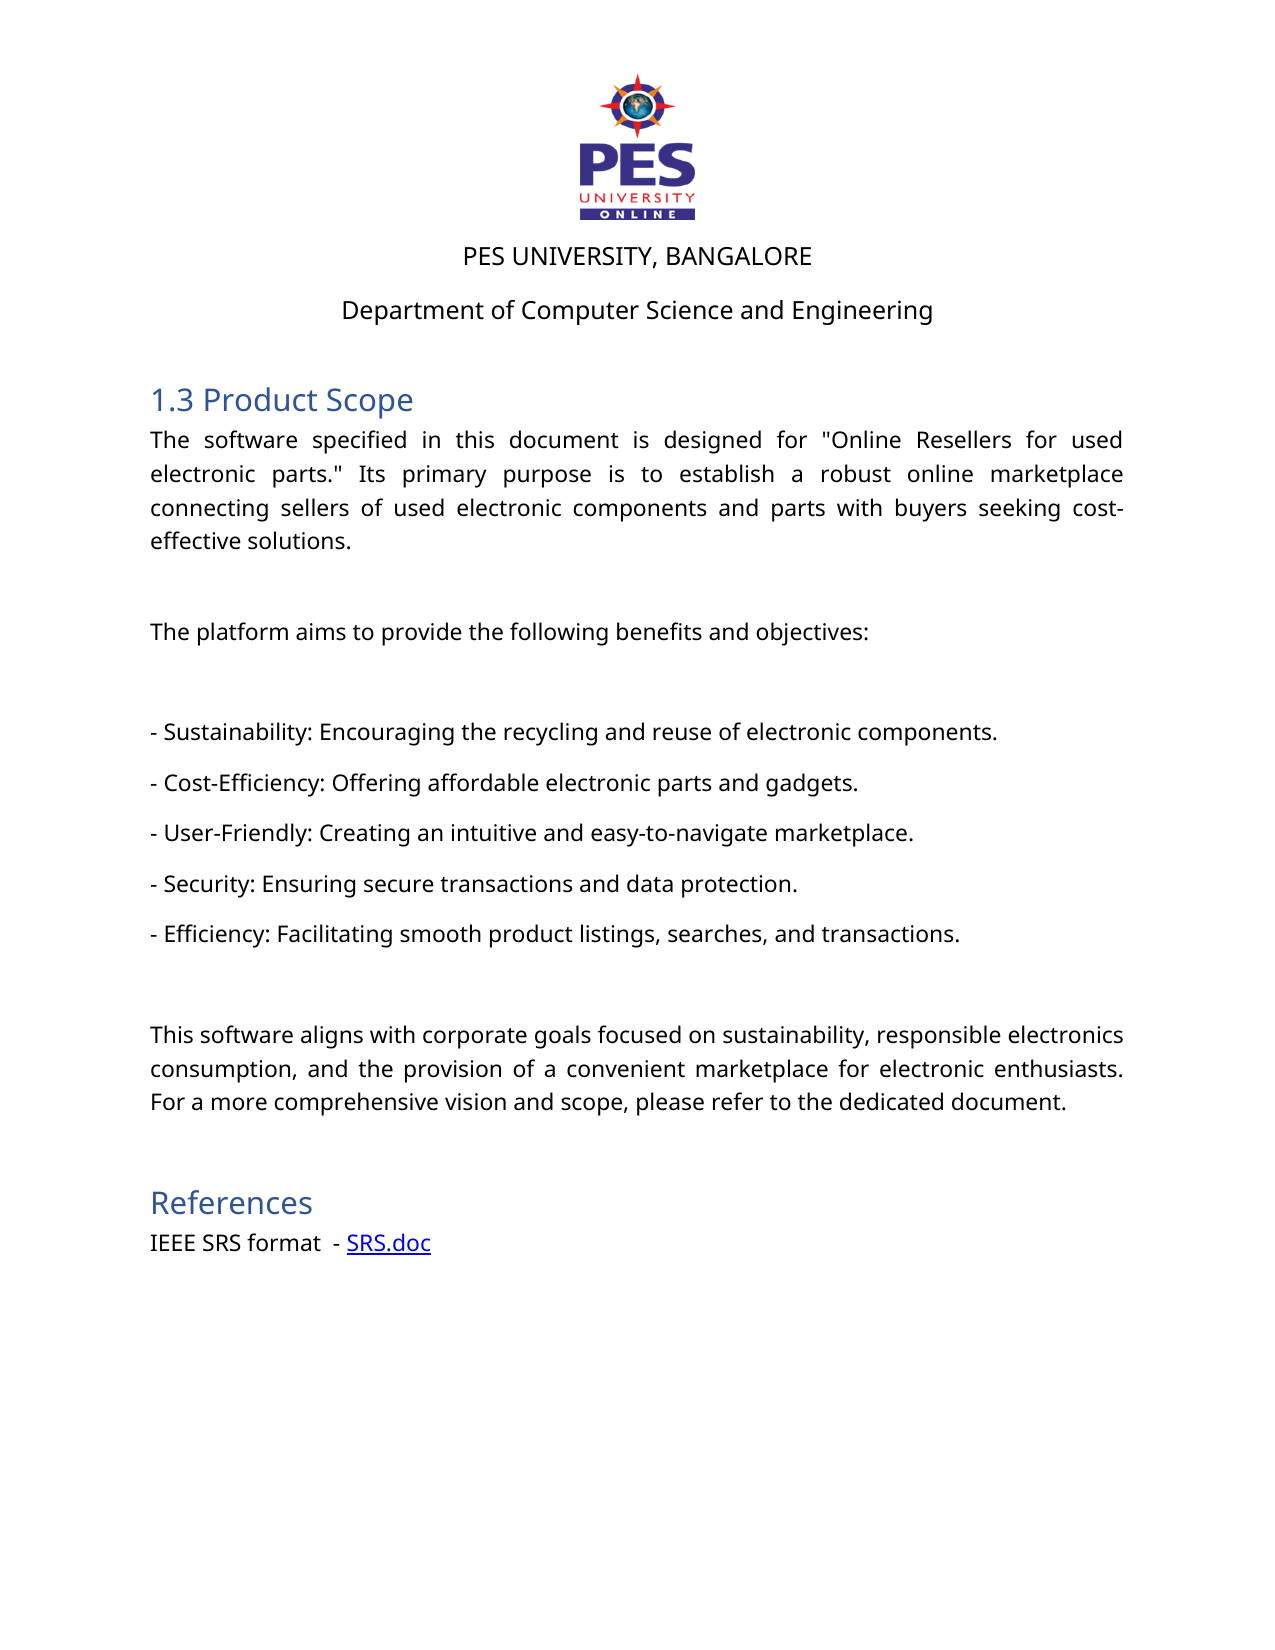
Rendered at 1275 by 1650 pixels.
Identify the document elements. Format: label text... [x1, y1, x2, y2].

subtitle This software aligns with corporate goals focused on sustainability, responsible electronics consumption, and the provision of a convenient marketplace for electronic enthusiasts. For a more comprehensive vision and scope, please refer to the dedicated document. [150, 1019, 1125, 1118]
subtitle 1.3 Product Scope [150, 378, 1125, 421]
subtitle The software specified in this document is designed for "Online Resellers for used electronic parts." Its primary purpose is to establish a robust online marketplace connecting sellers of used electronic components and parts with buyers seeking cost-effective solutions. [150, 424, 1125, 557]
picture [580, 73, 695, 220]
subtitle The platform aims to provide the following benefits and objectives: [150, 616, 1125, 647]
subtitle IEEE SRS format - SRS.doc [150, 1227, 1125, 1258]
subtitle - Efficiency: Facilitating smooth product listings, searches, and transactions. [150, 918, 1125, 949]
subtitle References [150, 1181, 1125, 1223]
subtitle - User-Friendly: Creating an intuitive and easy-to-navigate marketplace. [150, 817, 1125, 848]
subtitle - Security: Ensuring secure transactions and data protection. [150, 868, 1125, 899]
subtitle - Cost-Efficiency: Offering affordable electronic parts and gadgets. [150, 767, 1125, 798]
subtitle - Sustainability: Encouraging the recycling and reuse of electronic components. [150, 716, 1125, 748]
